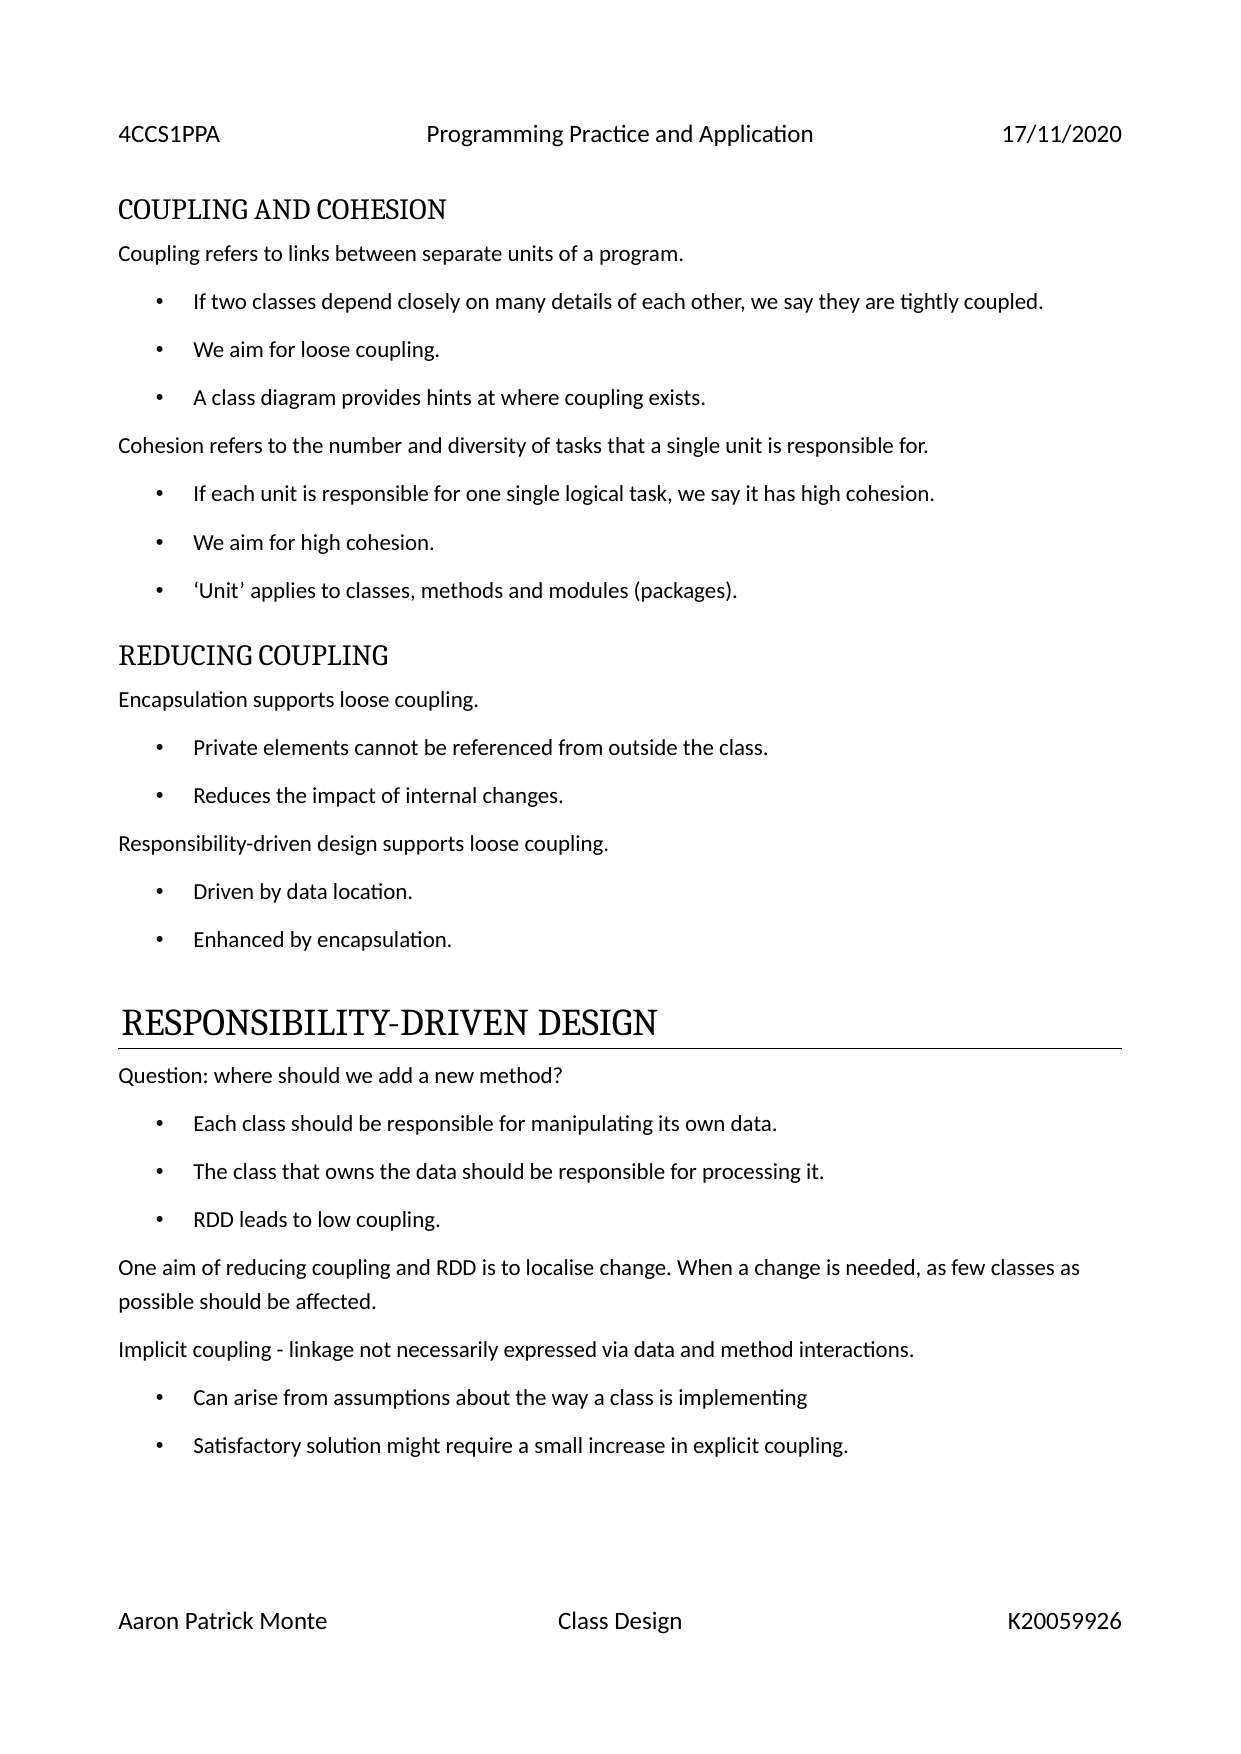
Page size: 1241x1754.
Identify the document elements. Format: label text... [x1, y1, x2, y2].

list Private elements cannot be referenced from outside the class. [156, 733, 1122, 761]
subtitle Coupling and cohesion [118, 193, 1122, 226]
list Reduces the impact of internal changes. [156, 781, 1122, 809]
list We aim for loose coupling. [156, 335, 1122, 363]
list A class diagram provides hints at where coupling exists. [156, 383, 1122, 411]
text Coupling refers to links between separate units of a program. [118, 239, 1122, 267]
subtitle Reducing coupling [118, 638, 1122, 672]
list Enhanced by encapsulation. [156, 925, 1122, 953]
text Encapsulation supports loose coupling. [118, 685, 1122, 713]
text Responsibility-driven design supports loose coupling. [118, 829, 1122, 857]
list Driven by data location. [156, 877, 1122, 905]
text One aim of reducing coupling and RDD is to localise change. When a change is needed, as few classes as possible should be affected. [118, 1253, 1122, 1315]
list We aim for high cohesion. [156, 528, 1122, 556]
text Cohesion refers to the number and diversity of tasks that a single unit is responsible for. [118, 431, 1122, 459]
list If each unit is responsible for one single logical task, we say it has high cohesion. [156, 479, 1122, 508]
list Each class should be responsible for manipulating its own data. [156, 1109, 1122, 1137]
list The class that owns the data should be responsible for processing it. [156, 1157, 1122, 1185]
subtitle Responsibility-driven design [118, 998, 1122, 1048]
list Can arise from assumptions about the way a class is implementing [156, 1383, 1122, 1411]
text Implicit coupling - linkage not necessarily expressed via data and method interactions. [118, 1335, 1122, 1363]
text Question: where should we add a new method? [118, 1061, 1122, 1089]
list If two classes depend closely on many details of each other, we say they are tightly coupled. [156, 287, 1122, 315]
list RDD leads to low coupling. [156, 1205, 1122, 1233]
list Satisfactory solution might require a small increase in explicit coupling. [156, 1431, 1122, 1459]
list ‘Unit’ applies to classes, methods and modules (packages). [156, 576, 1122, 604]
